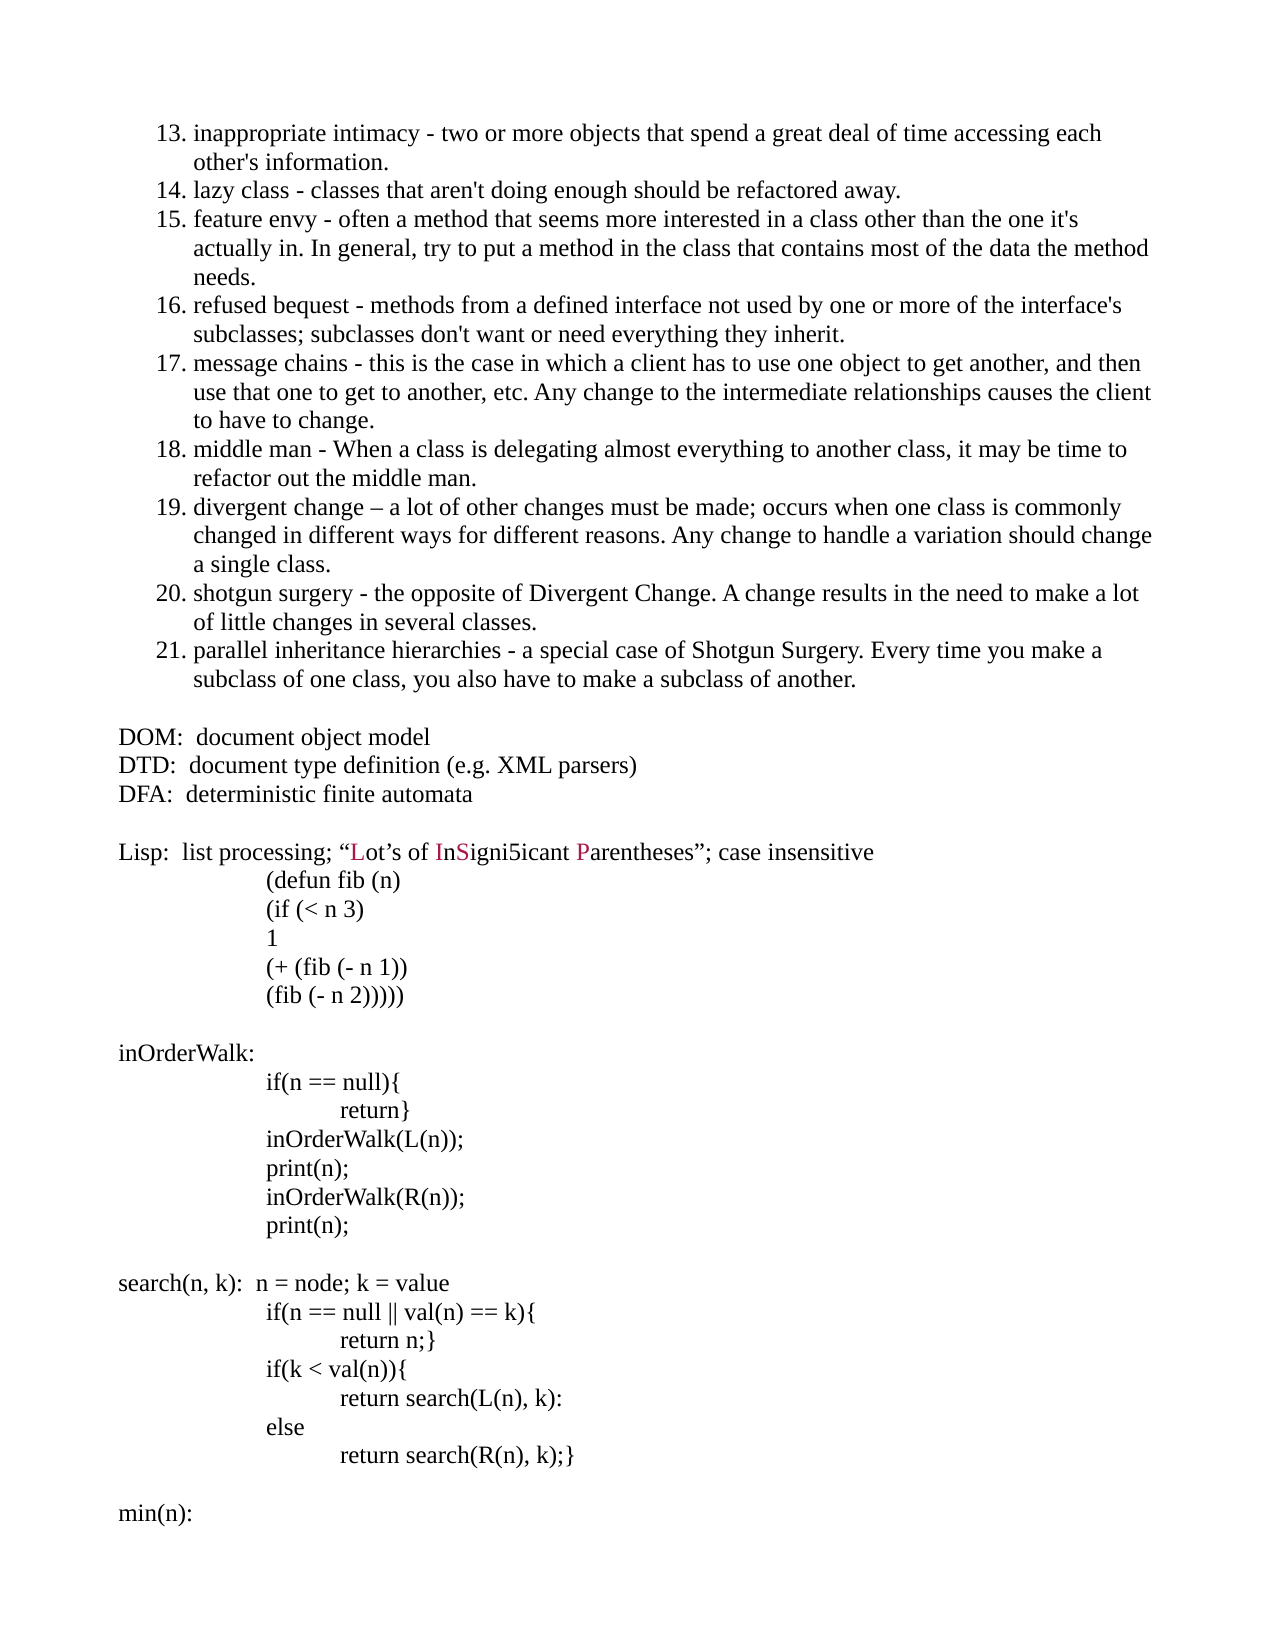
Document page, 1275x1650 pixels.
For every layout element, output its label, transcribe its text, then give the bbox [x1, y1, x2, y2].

text return n;} [118, 1326, 1157, 1354]
list divergent change – a lot of other changes must be made; occurs when one class is commonly changed in different ways for different reasons. Any change to handle a variation should change a single class. [156, 492, 1157, 578]
text else [118, 1412, 1157, 1441]
text print(n); [118, 1211, 1157, 1239]
text return} [118, 1096, 1157, 1124]
text return search(R(n), k);} [118, 1441, 1157, 1469]
text min(n): [118, 1498, 1157, 1527]
text DOM: document object model [118, 722, 1157, 751]
text 1 [118, 923, 1157, 952]
text inOrderWalk: [118, 1038, 1157, 1067]
text Lisp: list processing; “Lot’s of InSigni5icant Parentheses”; case insensitive [118, 837, 1157, 866]
text if(n == null){ [118, 1067, 1157, 1096]
text print(n); [118, 1153, 1157, 1182]
text (fib (- n 2))))) [118, 981, 1157, 1009]
list feature envy - often a method that seems more interested in a class other than the one it's actually in. In general, try to put a method in the class that contains most of the data the method needs. [156, 204, 1157, 291]
text DTD: document type definition (e.g. XML parsers) [118, 751, 1157, 779]
text inOrderWalk(L(n)); [118, 1124, 1157, 1153]
text return search(L(n), k): [118, 1383, 1157, 1412]
list parallel inheritance hierarchies - a special case of Shotgun Surgery. Every time you make a subclass of one class, you also have to make a subclass of another. [156, 636, 1157, 693]
text if(n == null || val(n) == k){ [118, 1297, 1157, 1326]
list inappropriate intimacy - two or more objects that spend a great deal of time accessing each other's information. [156, 118, 1157, 176]
list refused bequest - methods from a defined interface not used by one or more of the interface's subclasses; subclasses don't want or need everything they inherit. [156, 291, 1157, 348]
text inOrderWalk(R(n)); [118, 1182, 1157, 1211]
text (if (< n 3) [118, 894, 1157, 923]
list middle man - When a class is delegating almost everything to another class, it may be time to refactor out the middle man. [156, 434, 1157, 492]
text if(k < val(n)){ [118, 1354, 1157, 1383]
text (+ (fib (- n 1)) [118, 952, 1157, 981]
text (defun fib (n) [118, 866, 1157, 894]
list message chains - this is the case in which a client has to use one object to get another, and then use that one to get to another, etc. Any change to the intermediate relationships causes the client to have to change. [156, 348, 1157, 434]
text search(n, k): n = node; k = value [118, 1268, 1157, 1297]
list lazy class - classes that aren't doing enough should be refactored away. [156, 176, 1157, 204]
text DFA: deterministic finite automata [118, 779, 1157, 808]
list shotgun surgery - the opposite of Divergent Change. A change results in the need to make a lot of little changes in several classes. [156, 578, 1157, 636]
